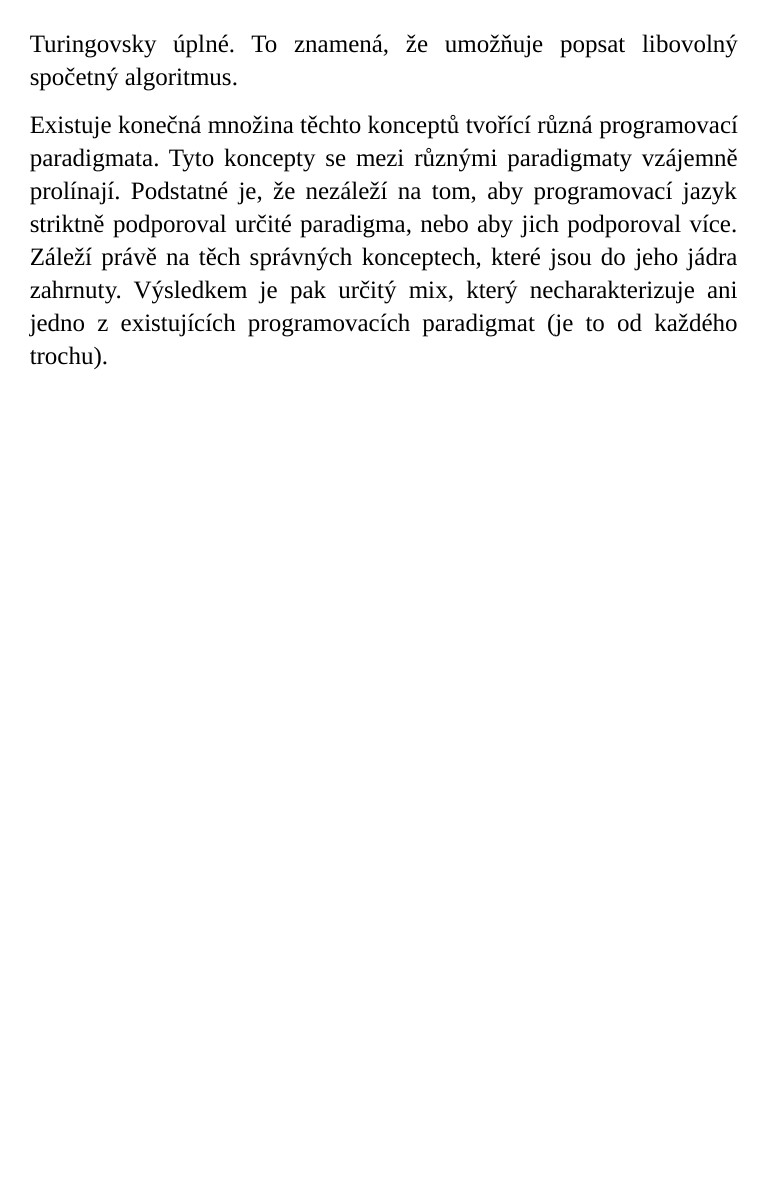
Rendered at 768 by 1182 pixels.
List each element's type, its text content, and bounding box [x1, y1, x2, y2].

text Existuje konečná množina těchto konceptů tvořící různá programovací paradigmata. Tyto koncepty se mezi různými paradigmaty vzájemně prolínají. Podstatné je, že nezáleží na tom, aby programovací jazyk striktně podporoval určité paradigma, nebo aby jich podporoval více. Záleží právě na těch správných konceptech, které jsou do jeho jádra zahrnuty. Výsledkem je pak určitý mix, který necharakterizuje ani jedno z existujících programovacích paradigmat (je to od každého trochu). [29, 110, 738, 370]
text Turingovsky úplné. To znamená, že umožňuje popsat libovolný spočetný algoritmus. [29, 29, 738, 91]
